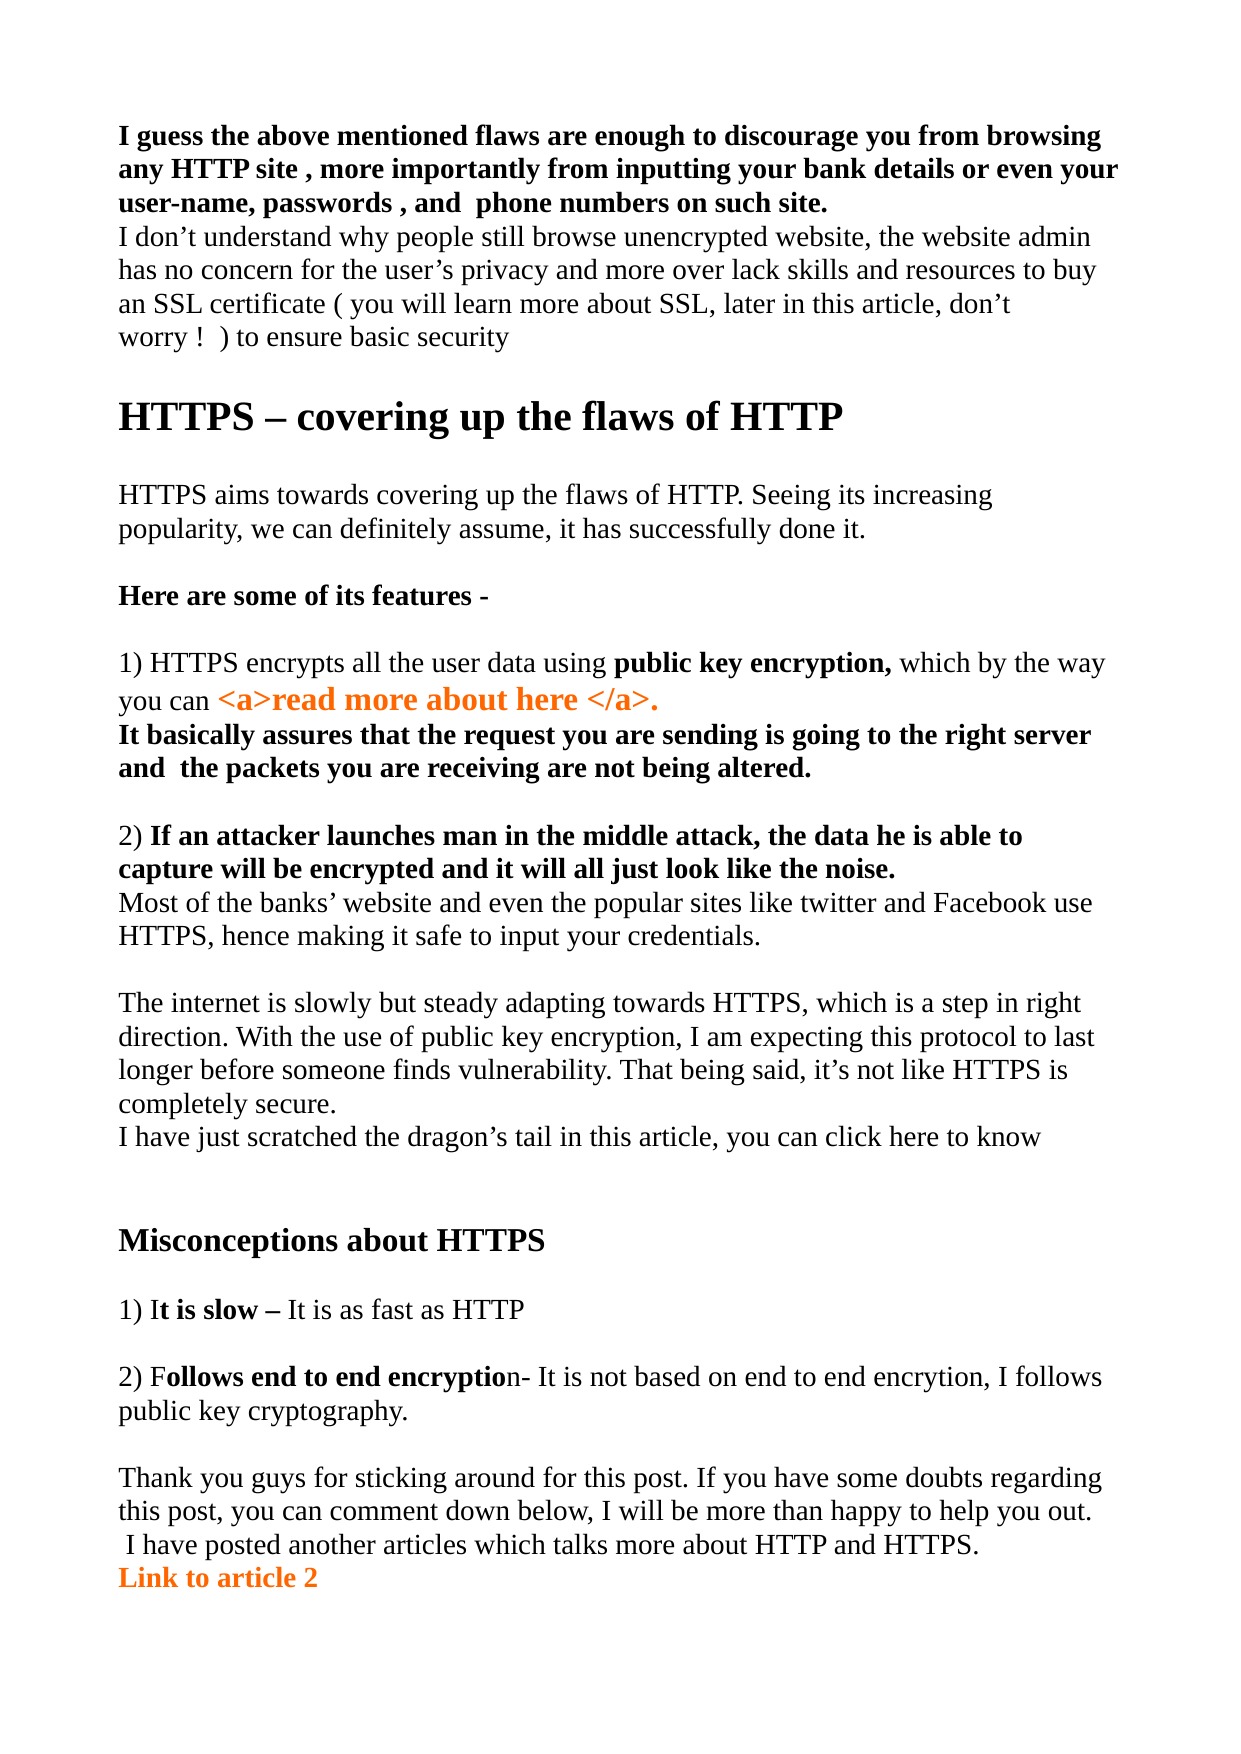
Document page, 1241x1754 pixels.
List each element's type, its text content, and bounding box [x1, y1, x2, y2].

text 2) Follows end to end encryption- It is not based on end to end encrytion, I follows public key cryptography. [118, 1359, 1122, 1426]
text 1) It is slow – It is as fast as HTTP [118, 1292, 1122, 1326]
text Thank you guys for sticking around for this post. If you have some doubts regarding this post, you can comment down below, I will be more than happy to help you out. [118, 1460, 1122, 1527]
text 1) HTTPS encrypts all the user data using public key encryption, which by the way you can <a>read more about here </a>. [118, 645, 1122, 717]
text I have posted another articles which talks more about HTTP and HTTPS. [118, 1527, 1122, 1560]
text Here are some of its features - [118, 578, 1122, 612]
text The internet is slowly but steady adapting towards HTTPS, which is a step in right direction. With the use of public key encryption, I am expecting this protocol to last longer before someone finds vulnerability. That being said, it’s not like HTTPS is completely secure. [118, 985, 1122, 1119]
text I have just scratched the dragon’s tail in this article, you can click here to know [118, 1119, 1122, 1153]
text Link to article 2 [118, 1560, 1122, 1594]
text Most of the banks’ website and even the popular sites like twitter and Facebook use HTTPS, hence making it safe to input your credentials. [118, 885, 1122, 952]
text It basically assures that the request you are sending is going to the right server and the packets you are receiving are not being altered. [118, 717, 1122, 784]
text HTTPS aims towards covering up the flaws of HTTP. Seeing its increasing popularity, we can definitely assume, it has successfully done it. [118, 477, 1122, 544]
text I guess the above mentioned flaws are enough to discourage you from browsing any HTTP site , more importantly from inputting your bank details or even your user-name, passwords , and phone numbers on such site. [118, 118, 1122, 219]
text Misconceptions about HTTPS [118, 1220, 1122, 1258]
text I don’t understand why people still browse unencrypted website, the website admin has no concern for the user’s privacy and more over lack skills and resources to buy an SSL certificate ( you will learn more about SSL, later in this article, don’t worry ! ) to ensure basic security [118, 219, 1122, 353]
text 2) If an attacker launches man in the middle attack, the data he is able to capture will be encrypted and it will all just look like the noise. [118, 818, 1122, 885]
text HTTPS – covering up the flaws of HTTP [118, 391, 1122, 439]
